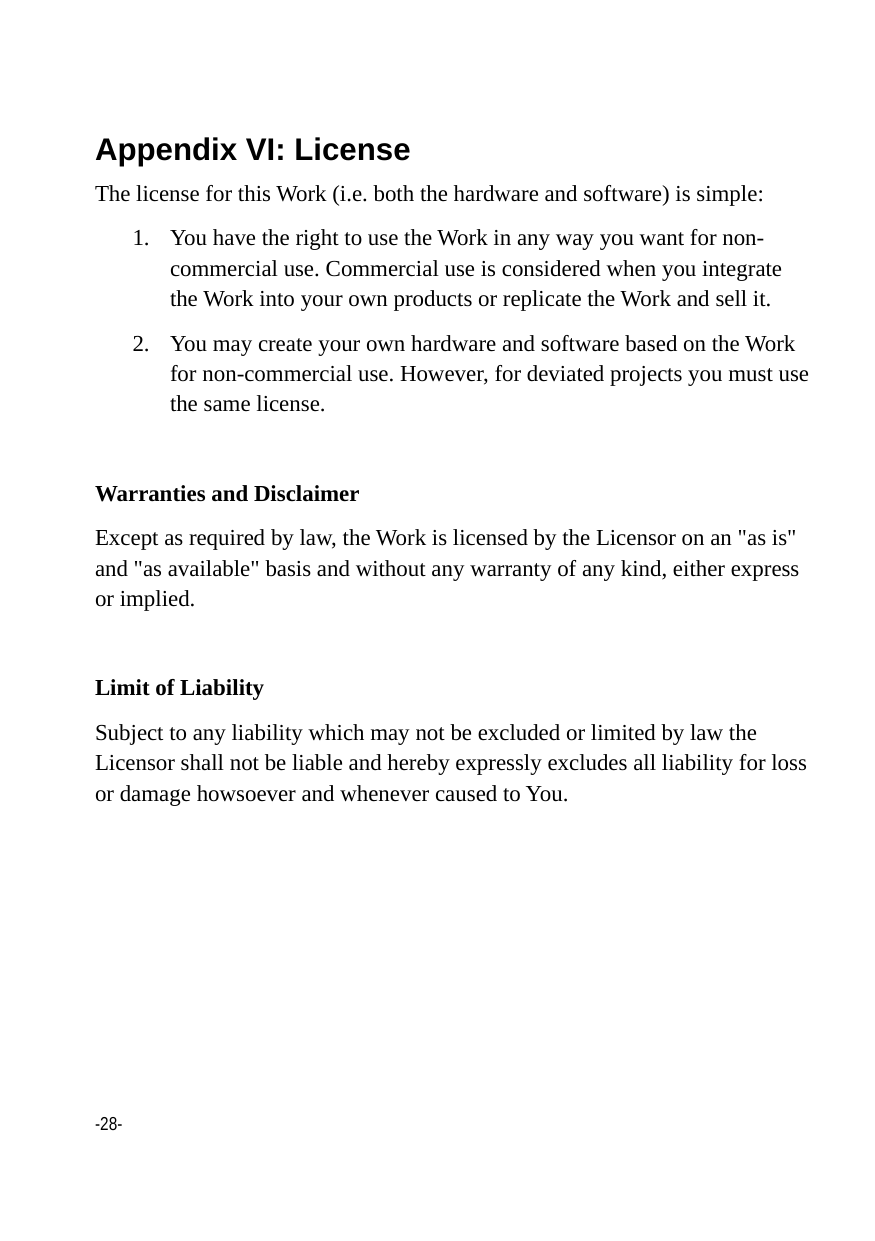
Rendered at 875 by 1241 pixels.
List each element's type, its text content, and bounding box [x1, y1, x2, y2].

text Subject to any liability which may not be excluded or limited by law the Licensor shall not be liable and hereby expressly excludes all liability for loss or damage howsoever and whenever caused to You. [95, 719, 815, 806]
text The license for this Work (i.e. both the hardware and software) is simple: [95, 180, 815, 206]
subtitle Appendix VI: License [95, 131, 815, 167]
text Limit of Liability [95, 674, 815, 701]
list You may create your own hardware and software based on the Work for non-commercial use. However, for deviated projects you must use the same license. [132, 330, 815, 416]
text Warranties and Disclaimer [95, 480, 815, 506]
list You have the right to use the Work in any way you want for non-commercial use. Commercial use is considered when you integrate the Work into your own products or replicate the Work and sell it. [132, 224, 815, 311]
text Except as required by law, the Work is licensed by the Licensor on an "as is" and "as available" basis and without any warranty of any kind, either express or implied. [95, 524, 815, 611]
